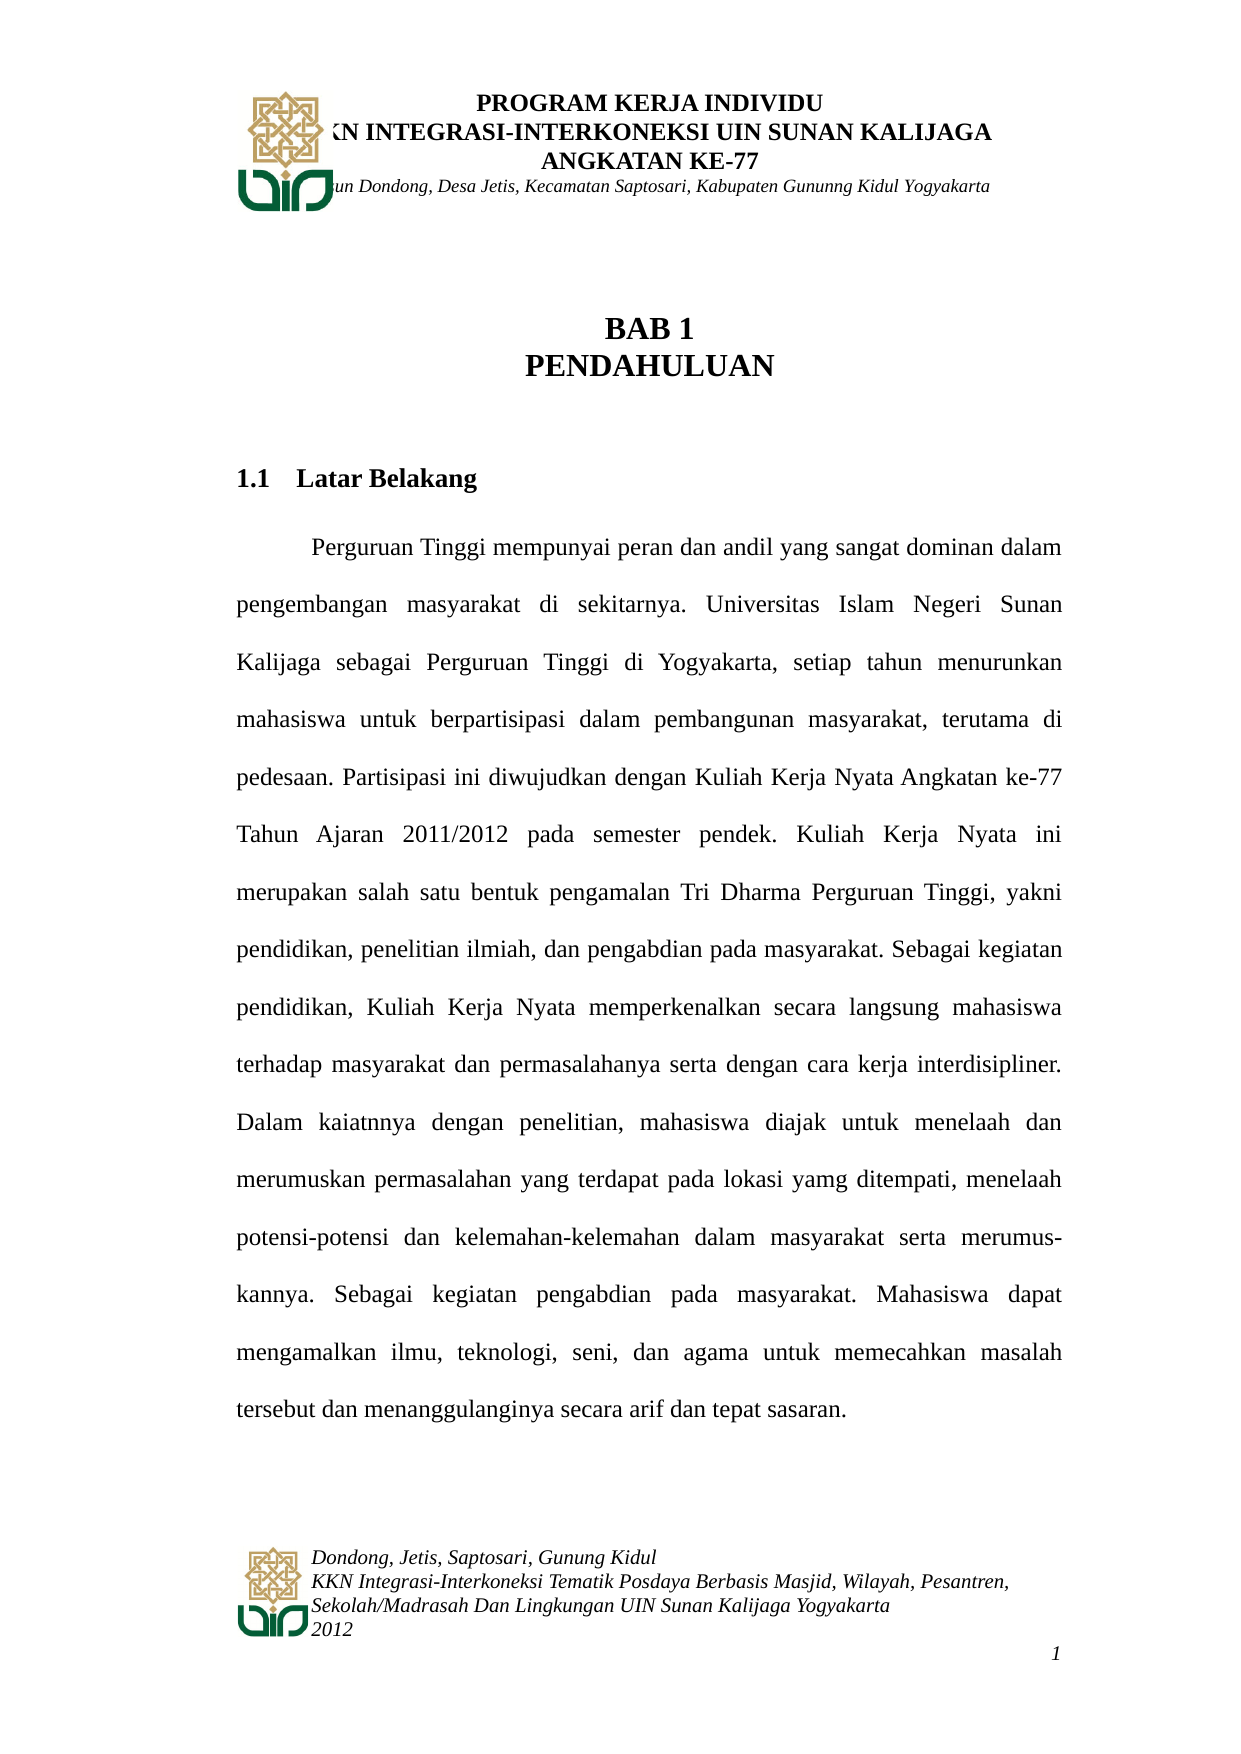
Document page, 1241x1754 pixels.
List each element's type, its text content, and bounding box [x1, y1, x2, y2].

subtitle Latar Belakang [236, 462, 1063, 493]
subtitle PENDAHULUAN [236, 309, 1063, 420]
picture [237, 90, 334, 212]
text Perguruan Tinggi mempunyai peran dan andil yang sangat dominan dalam pengembangan masyarakat di sekitarnya. Universitas Islam Negeri Sunan Kalijaga sebagai Perguruan Tinggi di Yogyakarta, setiap tahun menurunkan mahasiswa untuk berpartisipasi dalam pembangunan masyarakat, terutama di pedesaan. Partisipasi ini diwujudkan dengan Kuliah Kerja Nyata Angkatan ke-77 Tahun Ajaran 2011/2012 pada semester pendek. Kuliah Kerja Nyata ini merupakan salah satu bentuk pengamalan Tri Dharma Perguruan Tinggi, yakni pendidikan, penelitian ilmiah, dan pengabdian pada masyarakat. Sebagai kegiatan pendidikan, Kuliah Kerja Nyata memperkenalkan secara langsung mahasiswa terhadap masyarakat dan permasalahanya serta dengan cara kerja interdisipliner. Dalam kaiatnnya dengan penelitian, mahasiswa diajak untuk menelaah dan merumuskan permasalahan yang terdapat pada lokasi yamg ditempati, menelaah potensi-potensi dan kelemahan-kelemahan dalam masyarakat serta merumus-kannya. Sebagai kegiatan pengabdian pada masyarakat. Mahasiswa dapat mengamalkan ilmu, teknologi, seni, dan agama untuk memecahkan masalah tersebut dan menanggulanginya secara arif dan tepat sasaran. [236, 532, 1063, 1423]
picture [237, 1546, 309, 1637]
